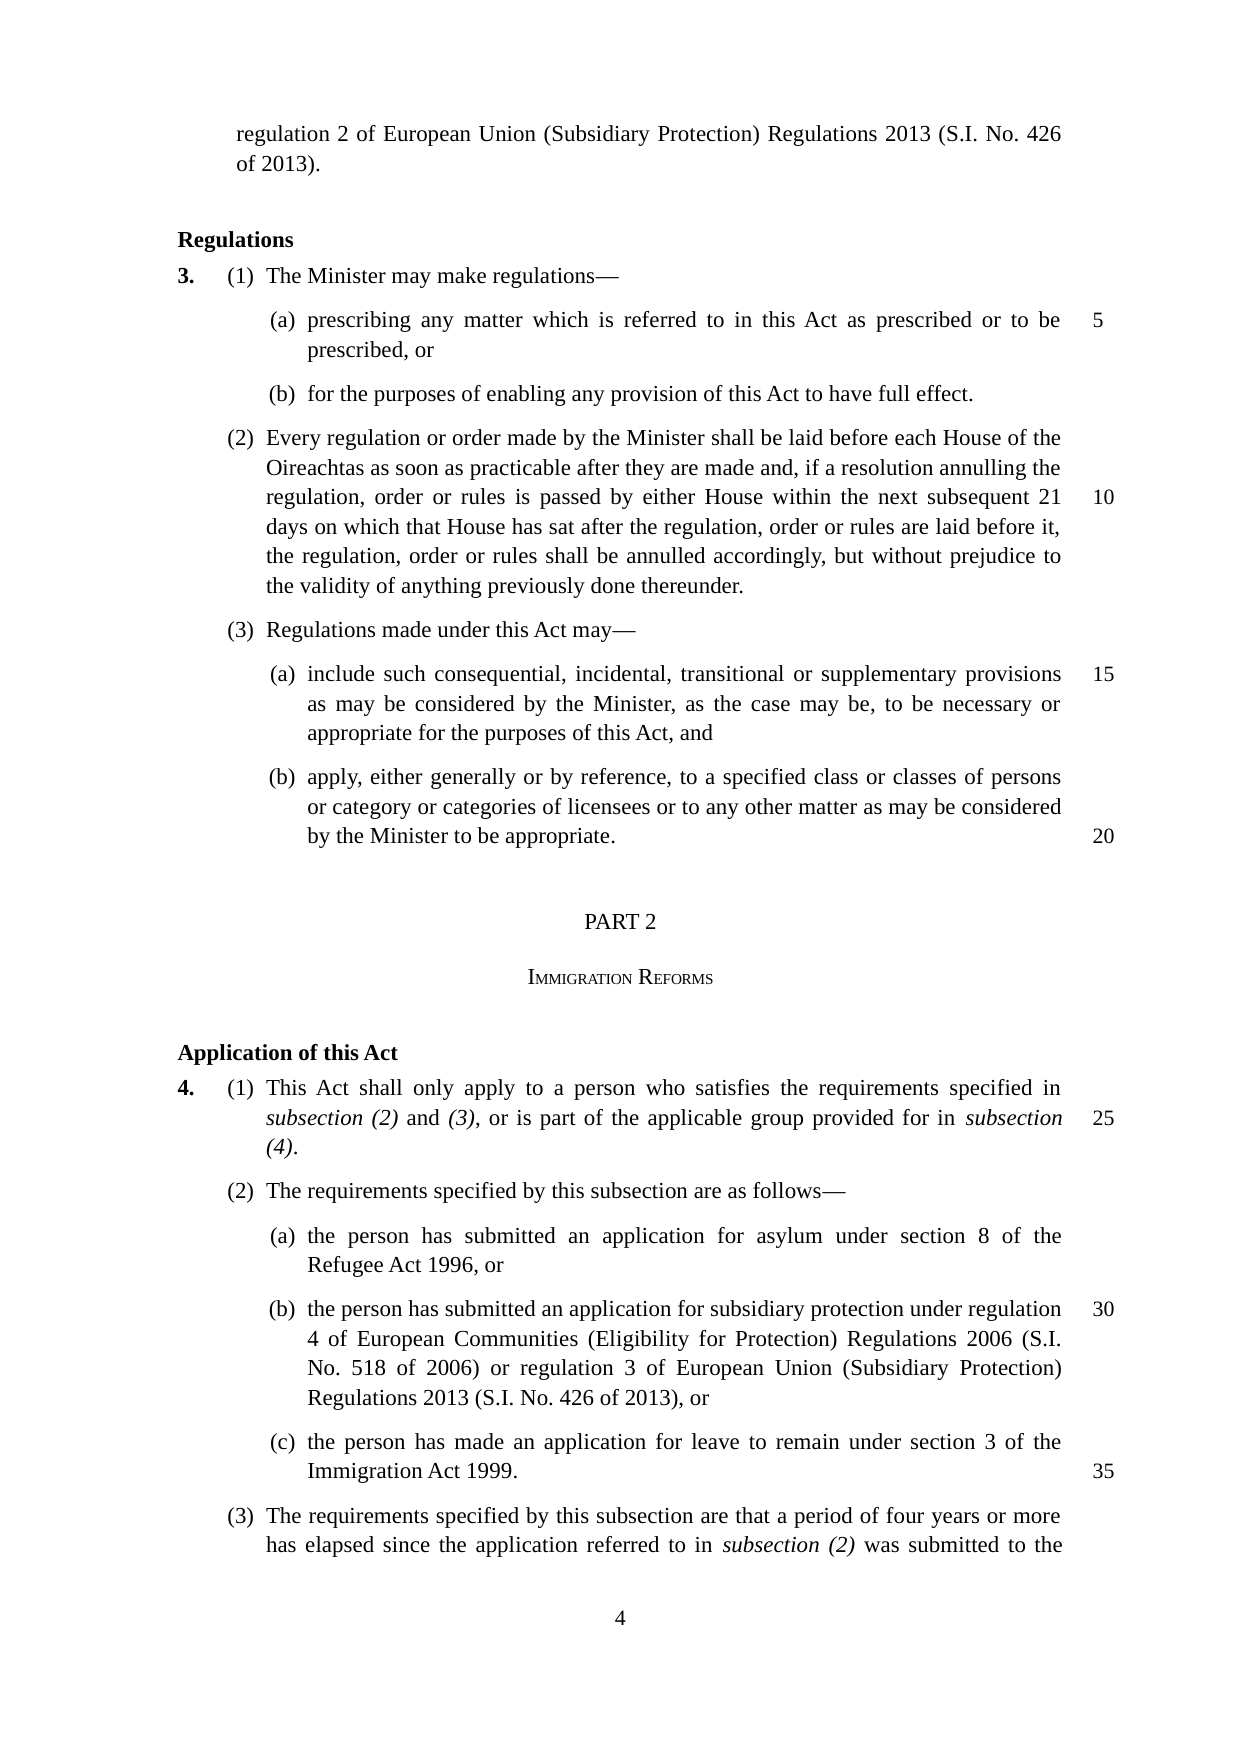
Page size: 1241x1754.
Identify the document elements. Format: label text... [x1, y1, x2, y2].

text 4. (1) This Act shall only apply to a person who satisfies the requirements specified in subsection (2) and (3), or is part of the applicable group provided for in subsection (4). [177, 1072, 1063, 1160]
text (b) the person has submitted an application for subsidiary protection under regulation 4 of European Communities (Eligibility for Protection) Regulations 2006 (S.I. No. 518 of 2006) or regulation 3 of European Union (Subsidiary Protection) Regulations 2013 (S.I. No. 426 of 2013), or [177, 1293, 1063, 1411]
text (3) Regulations made under this Act may⁠— [177, 614, 1063, 643]
text (a) prescribing any matter which is referred to in this Act as prescribed or to be prescribed, or [177, 304, 1063, 363]
text (3) The requirements specified by this subsection are that a period of four years or more has elapsed since the application referred to in subsection (2) was submitted to the [177, 1500, 1063, 1559]
title Immigration Reforms [177, 964, 1063, 989]
text (c) the person has made an application for leave to remain under section 3 of the Immigration Act 1999. [177, 1426, 1063, 1485]
text (a) the person has submitted an application for asylum under section 8 of the Refugee Act 1996, or [177, 1219, 1063, 1278]
text (b) for the purposes of enabling any provision of this Act to have full effect. [177, 378, 1063, 407]
text (a) include such consequential, incidental, transitional or supplementary provisions as may be considered by the Minister, as the case may be, to be necessary or appropriate for the purposes of this Act, and [177, 658, 1063, 746]
text Application of this Act [177, 1037, 1063, 1066]
text (2) The requirements specified by this subsection are as follows⁠— [177, 1175, 1063, 1205]
text regulation 2 of European Union (Subsidiary Protection) Regulations 2013 (S.I. No. 426 of 2013). [177, 118, 1063, 177]
text 3. (1) The Minister may make regulations⁠— [177, 260, 1063, 289]
text PART 2 [177, 909, 1063, 934]
text (2) Every regulation or order made by the Minister shall be laid before each House of the Oireachtas as soon as practicable after they are made and, if a resolution annulling the regulation, order or rules is passed by either House within the next subsequent 21 days on which that House has sat after the regulation, order or rules are laid before it, the regulation, order or rules shall be annulled accordingly, but without prejudice to the validity of anything previously done thereunder. [177, 422, 1063, 599]
text (b) apply, either generally or by reference, to a specified class or classes of persons or category or categories of licensees or to any other matter as may be considered by the Minister to be appropriate. [177, 761, 1063, 850]
text Regulations [177, 224, 1063, 254]
